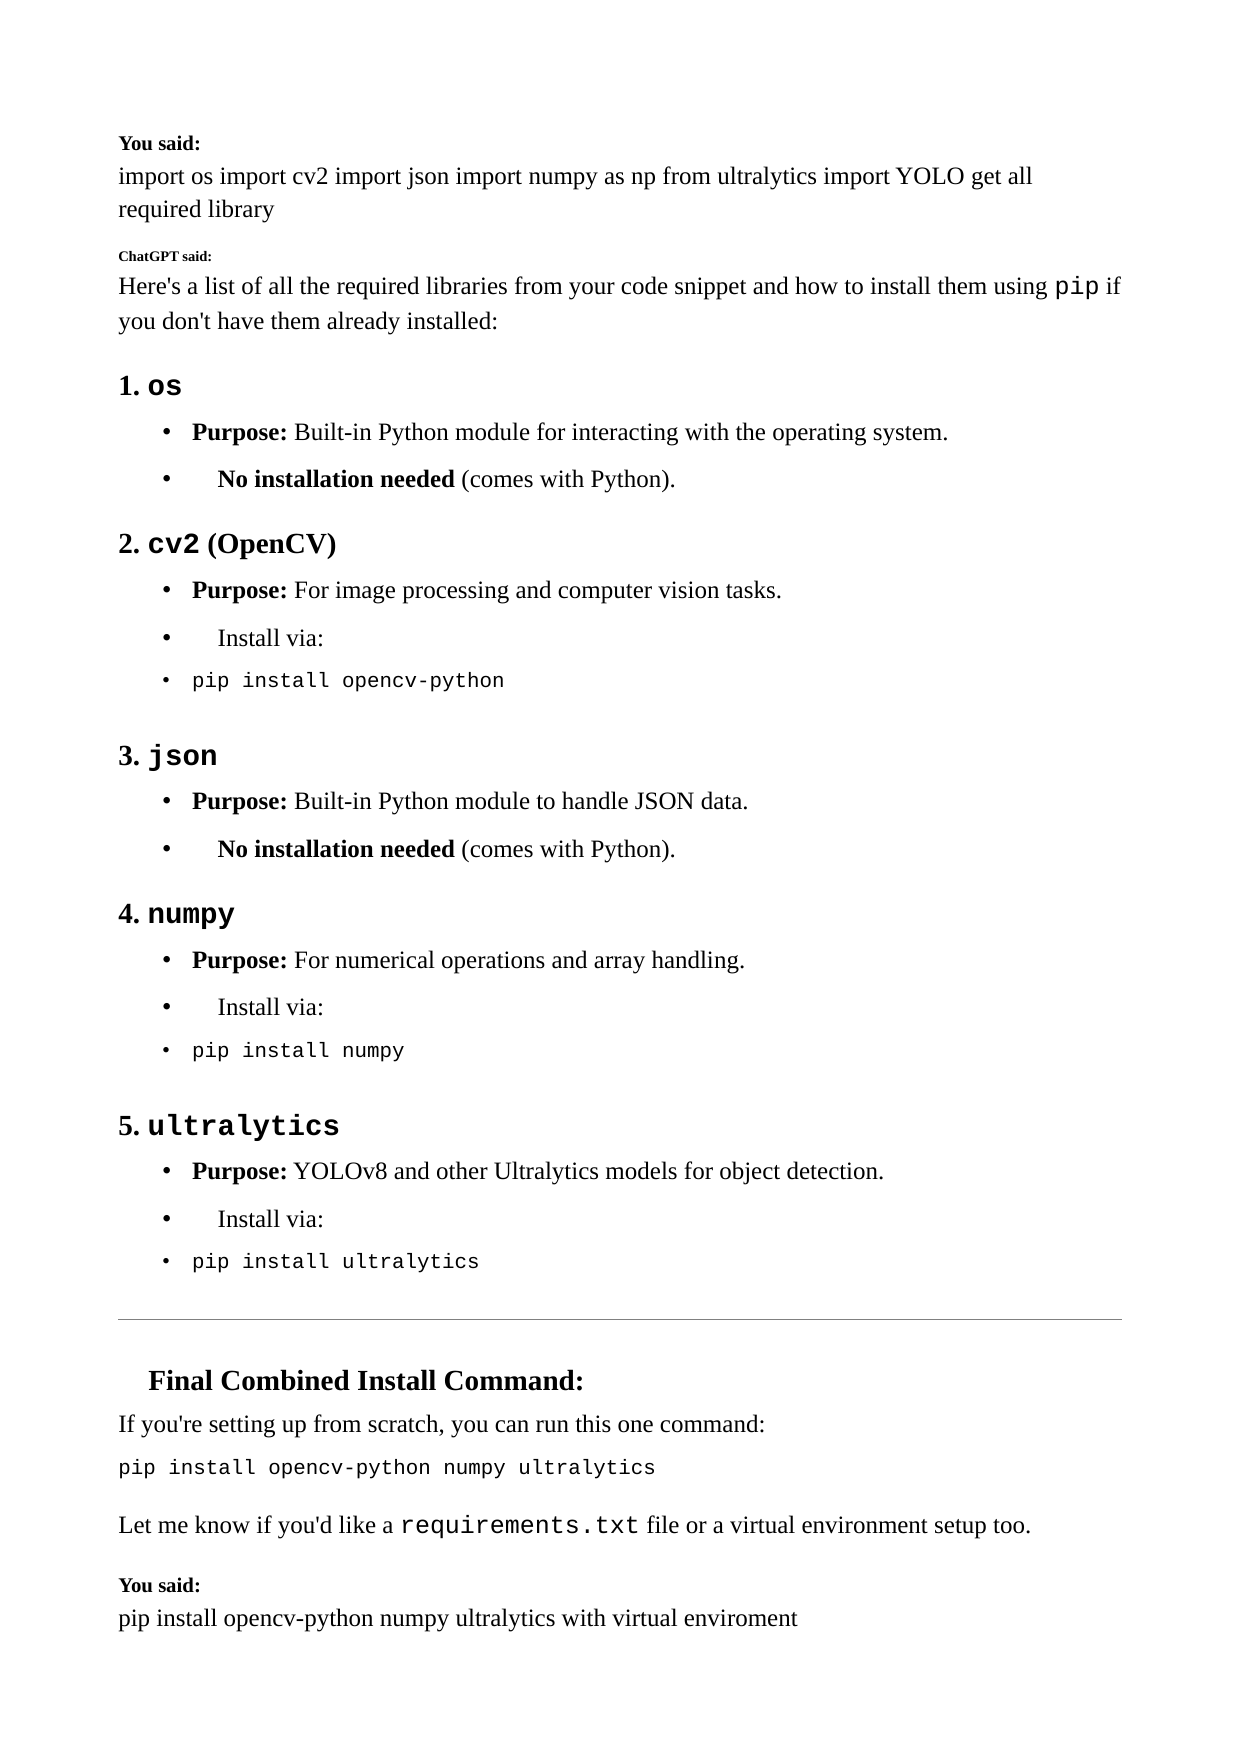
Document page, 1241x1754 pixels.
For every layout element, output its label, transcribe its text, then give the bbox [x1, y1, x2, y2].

text pip install opencv-python numpy ultralytics [118, 1457, 1122, 1481]
subtitle 1. os [118, 368, 1122, 404]
subtitle 4. numpy [118, 896, 1122, 932]
list 🔧 Install via: [162, 1204, 1122, 1233]
list pip install numpy [162, 1040, 1122, 1064]
list Purpose: Built-in Python module for interacting with the operating system. [162, 417, 1122, 445]
subtitle You said: [118, 131, 1122, 155]
text pip install opencv-python numpy ultralytics with virtual enviroment [118, 1603, 1122, 1632]
subtitle 3. json [118, 738, 1122, 774]
list Purpose: For numerical operations and array handling. [162, 945, 1122, 973]
text Here's a list of all the required libraries from your code snippet and how to install them using pip if you don't have them already installed: [118, 271, 1122, 335]
list Purpose: For image processing and computer vision tasks. [162, 575, 1122, 604]
list pip install ultralytics [162, 1251, 1122, 1275]
list Purpose: YOLOv8 and other Ultralytics models for object detection. [162, 1156, 1122, 1185]
list ✅ No installation needed (comes with Python). [162, 834, 1122, 863]
subtitle 2. cv2 (OpenCV) [118, 526, 1122, 562]
subtitle ChatGPT said: [118, 248, 1122, 264]
list ✅ No installation needed (comes with Python). [162, 464, 1122, 493]
list pip install opencv-python [162, 670, 1122, 694]
list 🔧 Install via: [162, 623, 1122, 651]
list 🔧 Install via: [162, 992, 1122, 1021]
text If you're setting up from scratch, you can run this one command: [118, 1409, 1122, 1438]
subtitle 5. ultralytics [118, 1108, 1122, 1144]
subtitle You said: [118, 1573, 1122, 1597]
text import os import cv2 import json import numpy as np from ultralytics import YOLO get all required library [118, 161, 1122, 223]
list Purpose: Built-in Python module to handle JSON data. [162, 786, 1122, 815]
text Let me know if you'd like a requirements.txt file or a virtual environment setup too. [118, 1510, 1122, 1541]
subtitle ✅ Final Combined Install Command: [118, 1363, 1122, 1397]
